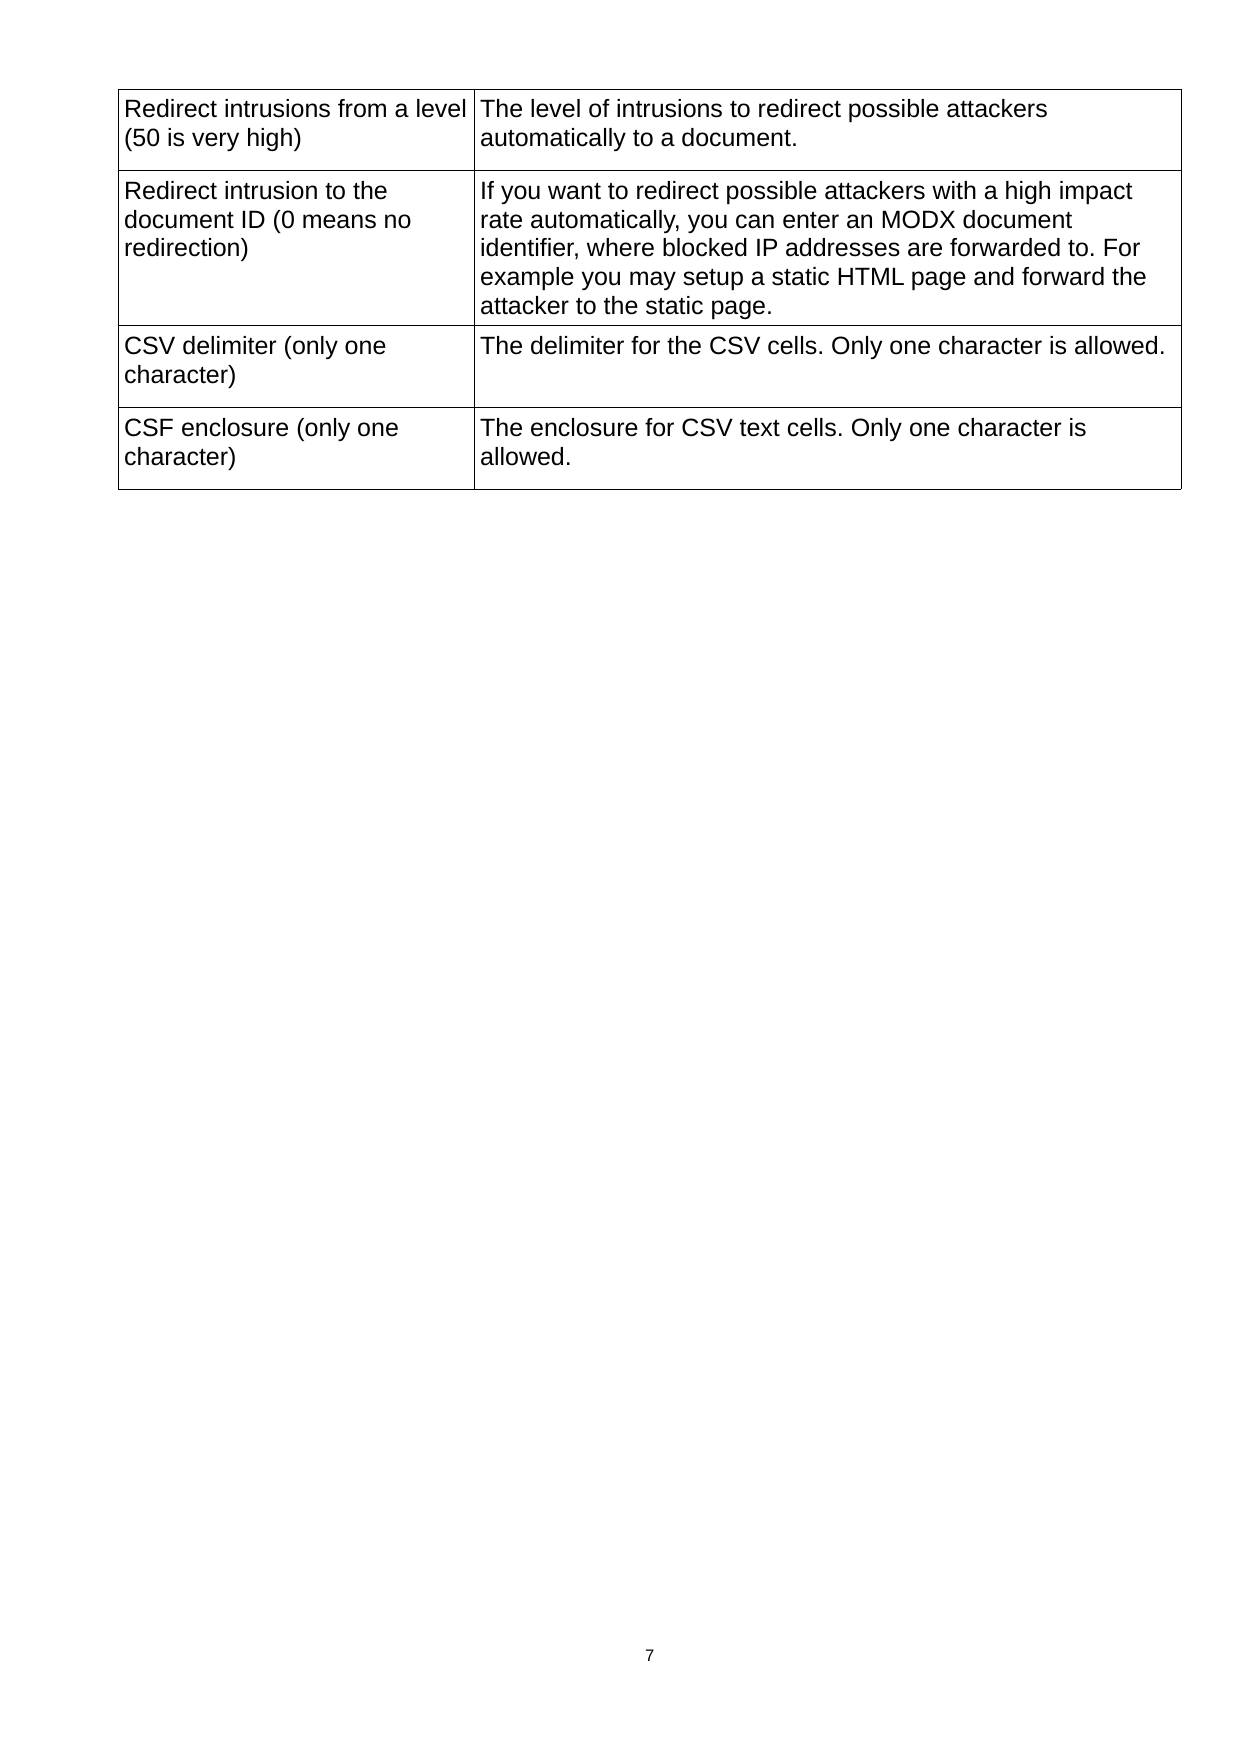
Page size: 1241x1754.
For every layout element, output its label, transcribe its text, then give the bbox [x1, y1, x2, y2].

table_cell If you want to redirect possible attackers with a high impact rate automatically, you can enter an MODX document identifier, where blocked IP addresses are forwarded to. For example you may setup a static HTML page and forward the attacker to the static page. [475, 171, 1181, 325]
table_cell CSF enclosure (only one character) [119, 408, 474, 488]
table_cell Redirect intrusion to the document ID (0 means no redirection) [119, 171, 474, 325]
table_cell The delimiter for the CSV cells. Only one character is allowed. [475, 326, 1181, 407]
table_cell Redirect intrusions from a level (50 is very high) [119, 90, 474, 170]
table_cell CSV delimiter (only one character) [119, 326, 474, 407]
table_cell The level of intrusions to redirect possible attackers automatically to a document. [475, 90, 1181, 170]
table_cell The enclosure for CSV text cells. Only one character is allowed. [475, 408, 1181, 488]
